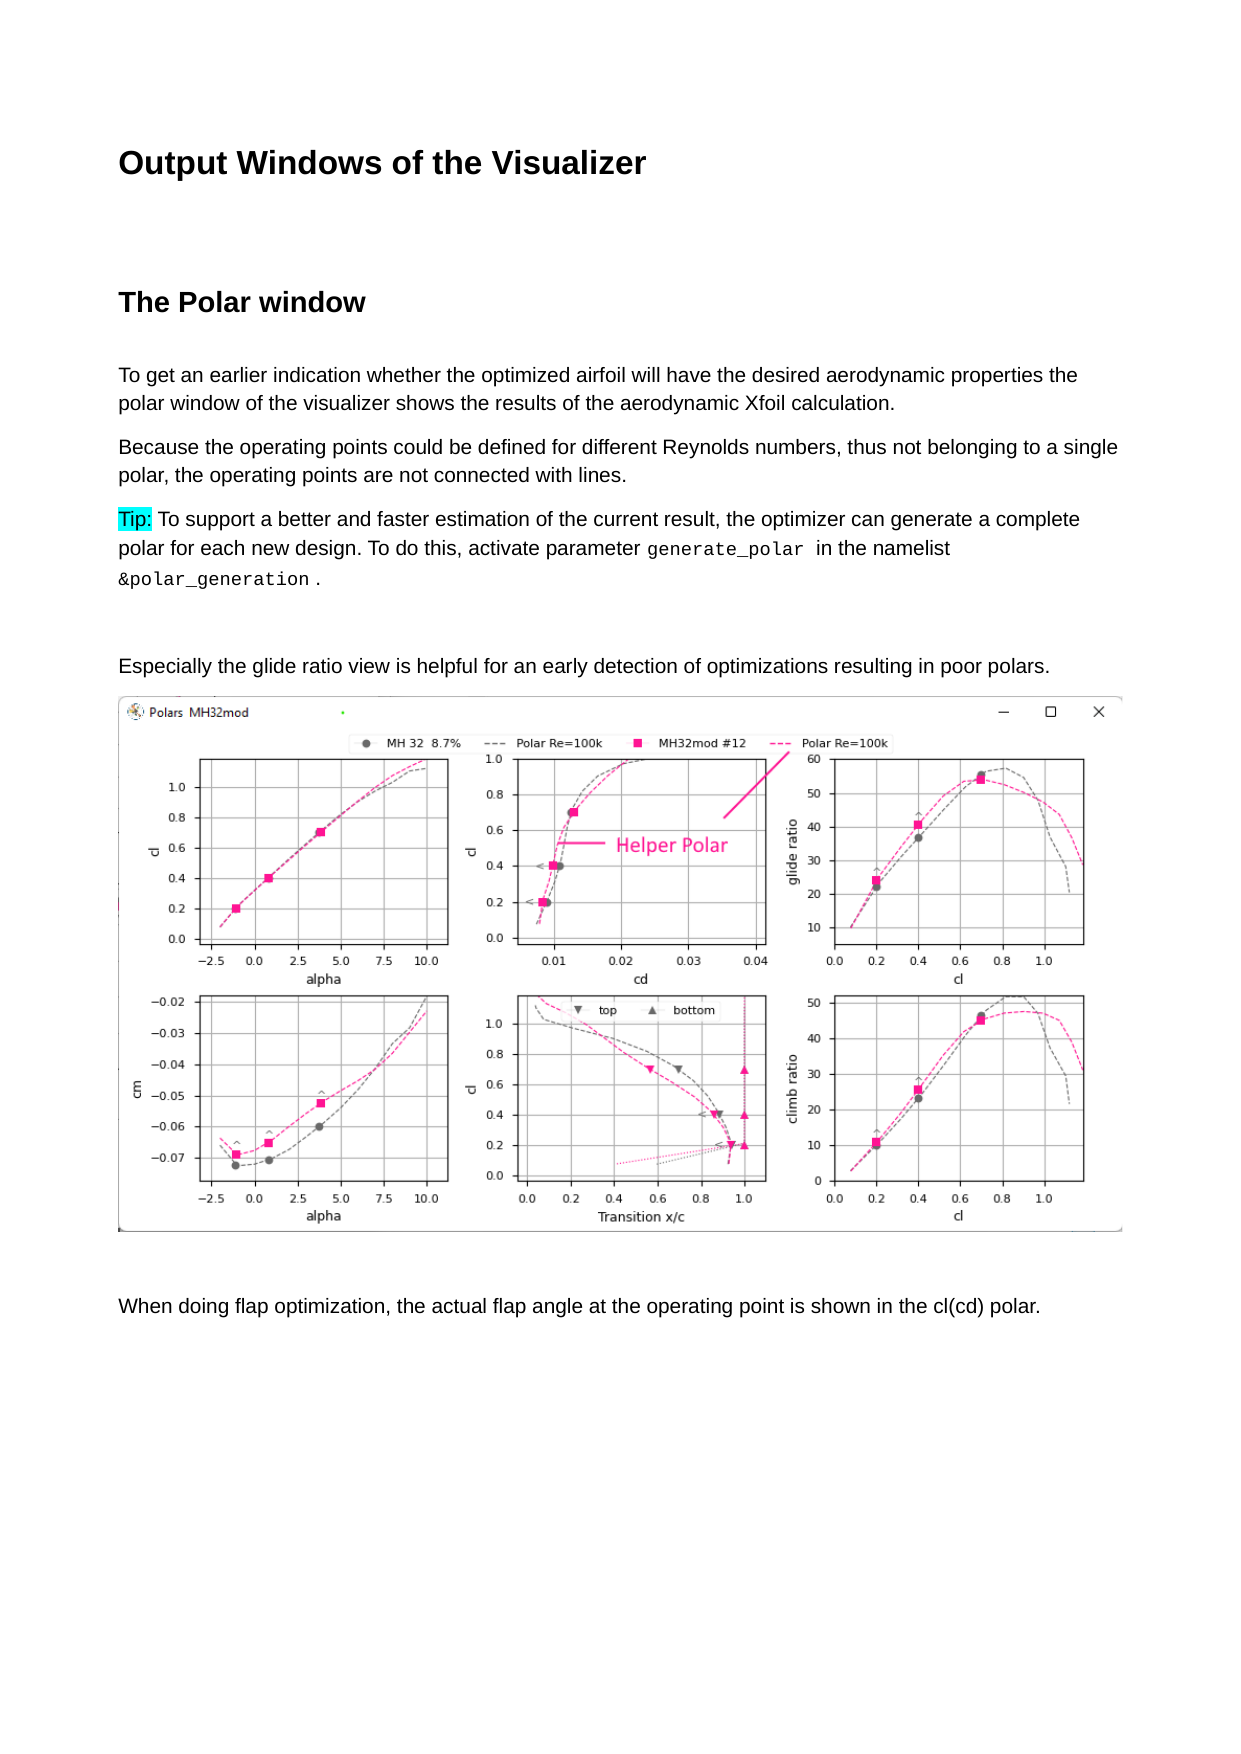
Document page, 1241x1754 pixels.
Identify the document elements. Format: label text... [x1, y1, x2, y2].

subtitle Output Windows of the Visualizer [118, 143, 1122, 215]
text Tip: To support a better and faster estimation of the current result, the optimizer can generate a complete polar for each new design. To do this, activate parameter generate_polar in the namelist &polar_generation . [118, 507, 1122, 591]
subtitle The Polar window [118, 286, 1122, 319]
text Especially the glide ratio view is helpful for an early detection of optimizations resulting in poor polars. [118, 653, 1122, 677]
text Because the operating points could be defined for different Reynolds numbers, thus not belonging to a single polar, the operating points are not connected with lines. [118, 434, 1122, 487]
text To get an earlier indication whether the optimized airfoil will have the desired aerodynamic properties the polar window of the visualizer shows the results of the aerodynamic Xfoil calculation. [118, 362, 1122, 415]
text When doing flap optimization, the actual flap angle at the operating point is shown in the cl(cd) polar. [118, 1294, 1122, 1318]
